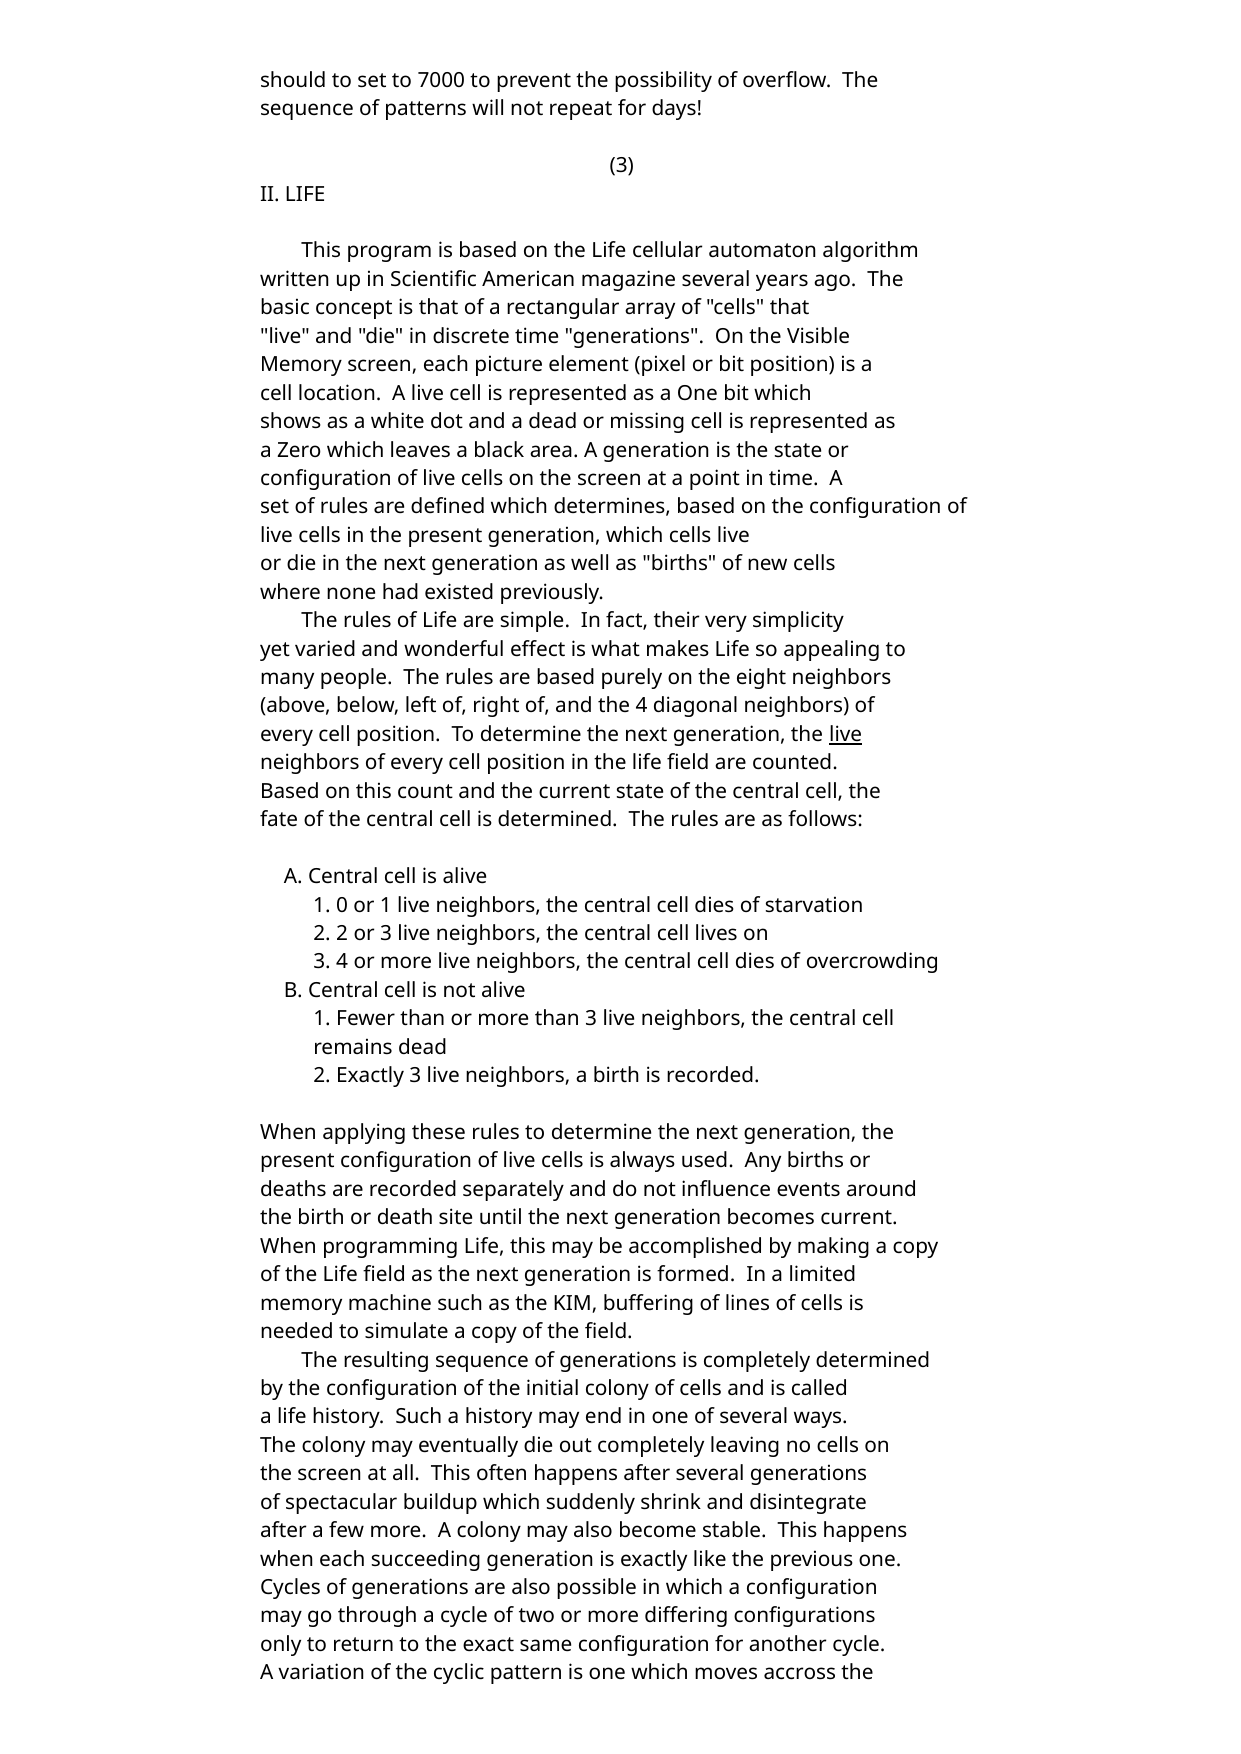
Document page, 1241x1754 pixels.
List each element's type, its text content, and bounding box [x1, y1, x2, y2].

text 2. 2 or 3 live neighbors, the central cell lives on [313, 918, 983, 947]
text present configuration of live cells is always used. Any births or [260, 1146, 983, 1174]
text (above, below, left of, right of, and the 4 diagonal neighbors) of [260, 691, 983, 719]
text where none had existed previously. [260, 577, 983, 605]
text shows as a white dot and a dead or missing cell is represented as [260, 406, 983, 435]
text after a few more. A colony may also become stable. This happens [260, 1515, 983, 1544]
text basic concept is that of a rectangular array of "cells" that [260, 292, 983, 321]
text should to set to 7000 to prevent the possibility of overflow. The [260, 65, 983, 93]
text fate of the central cell is determined. The rules are as follows: [260, 804, 983, 833]
text Memory screen, each picture element (pixel or bit position) is a [260, 349, 983, 378]
text many people. The rules are based purely on the eight neighbors [260, 662, 983, 691]
text only to return to the exact same configuration for another cycle. [260, 1629, 983, 1657]
text B. Central cell is not alive [283, 975, 983, 1003]
text 1. 0 or 1 live neighbors, the central cell dies of starvation [313, 890, 983, 918]
text Based on this count and the current state of the central cell, the [260, 776, 983, 804]
text of the Life field as the next generation is formed. In a limited [260, 1259, 983, 1288]
text 1. Fewer than or more than 3 live neighbors, the central cell [313, 1003, 983, 1032]
text every cell position. To determine the next generation, the live [260, 719, 983, 747]
text This program is based on the Life cellular automaton algorithm [260, 236, 983, 264]
text cell location. A live cell is represented as a One bit which [260, 378, 983, 406]
text may go through a cycle of two or more differing configurations [260, 1601, 983, 1629]
text or die in the next generation as well as "births" of new cells [260, 548, 983, 577]
text a Zero which leaves a black area. A generation is the state or [260, 435, 983, 463]
text when each succeeding generation is exactly like the previous one. [260, 1544, 983, 1572]
text II. LIFE [260, 179, 983, 207]
text the birth or death site until the next generation becomes current. [260, 1202, 983, 1231]
text configuration of live cells on the screen at a point in time. A [260, 463, 983, 492]
text Cycles of generations are also possible in which a configuration [260, 1572, 983, 1601]
text by the configuration of the initial colony of cells and is called [260, 1373, 983, 1402]
text The colony may eventually die out completely leaving no cells on [260, 1430, 983, 1458]
text 3. 4 or more live neighbors, the central cell dies of overcrowding [313, 947, 983, 975]
text (3) [260, 150, 983, 179]
text When applying these rules to determine the next generation, the [260, 1117, 983, 1146]
text needed to simulate a copy of the field. [260, 1316, 983, 1345]
text remains dead [313, 1032, 983, 1060]
text "live" and "die" in discrete time "generations". On the Visible [260, 321, 983, 349]
text memory machine such as the KIM, buffering of lines of cells is [260, 1288, 983, 1316]
text The rules of Life are simple. In fact, their very simplicity [260, 605, 983, 634]
text a life history. Such a history may end in one of several ways. [260, 1402, 983, 1430]
text A variation of the cyclic pattern is one which moves accross the [260, 1657, 983, 1686]
text the screen at all. This often happens after several generations [260, 1458, 983, 1487]
text sequence of patterns will not repeat for days! [260, 93, 983, 122]
text neighbors of every cell position in the life field are counted. [260, 747, 983, 776]
text deaths are recorded separately and do not influence events around [260, 1174, 983, 1202]
text of spectacular buildup which suddenly shrink and disintegrate [260, 1487, 983, 1515]
text The resulting sequence of generations is completely determined [301, 1345, 983, 1373]
text 2. Exactly 3 live neighbors, a birth is recorded. [313, 1060, 983, 1089]
text written up in Scientific American magazine several years ago. The [260, 264, 983, 292]
text yet varied and wonderful effect is what makes Life so appealing to [260, 634, 983, 662]
text set of rules are defined which determines, based on the config­uration of live cells in the present generation, which cells live [260, 492, 983, 548]
text A. Central cell is alive [283, 861, 983, 890]
text When programming Life, this may be accomplished by making a copy [260, 1231, 983, 1259]
